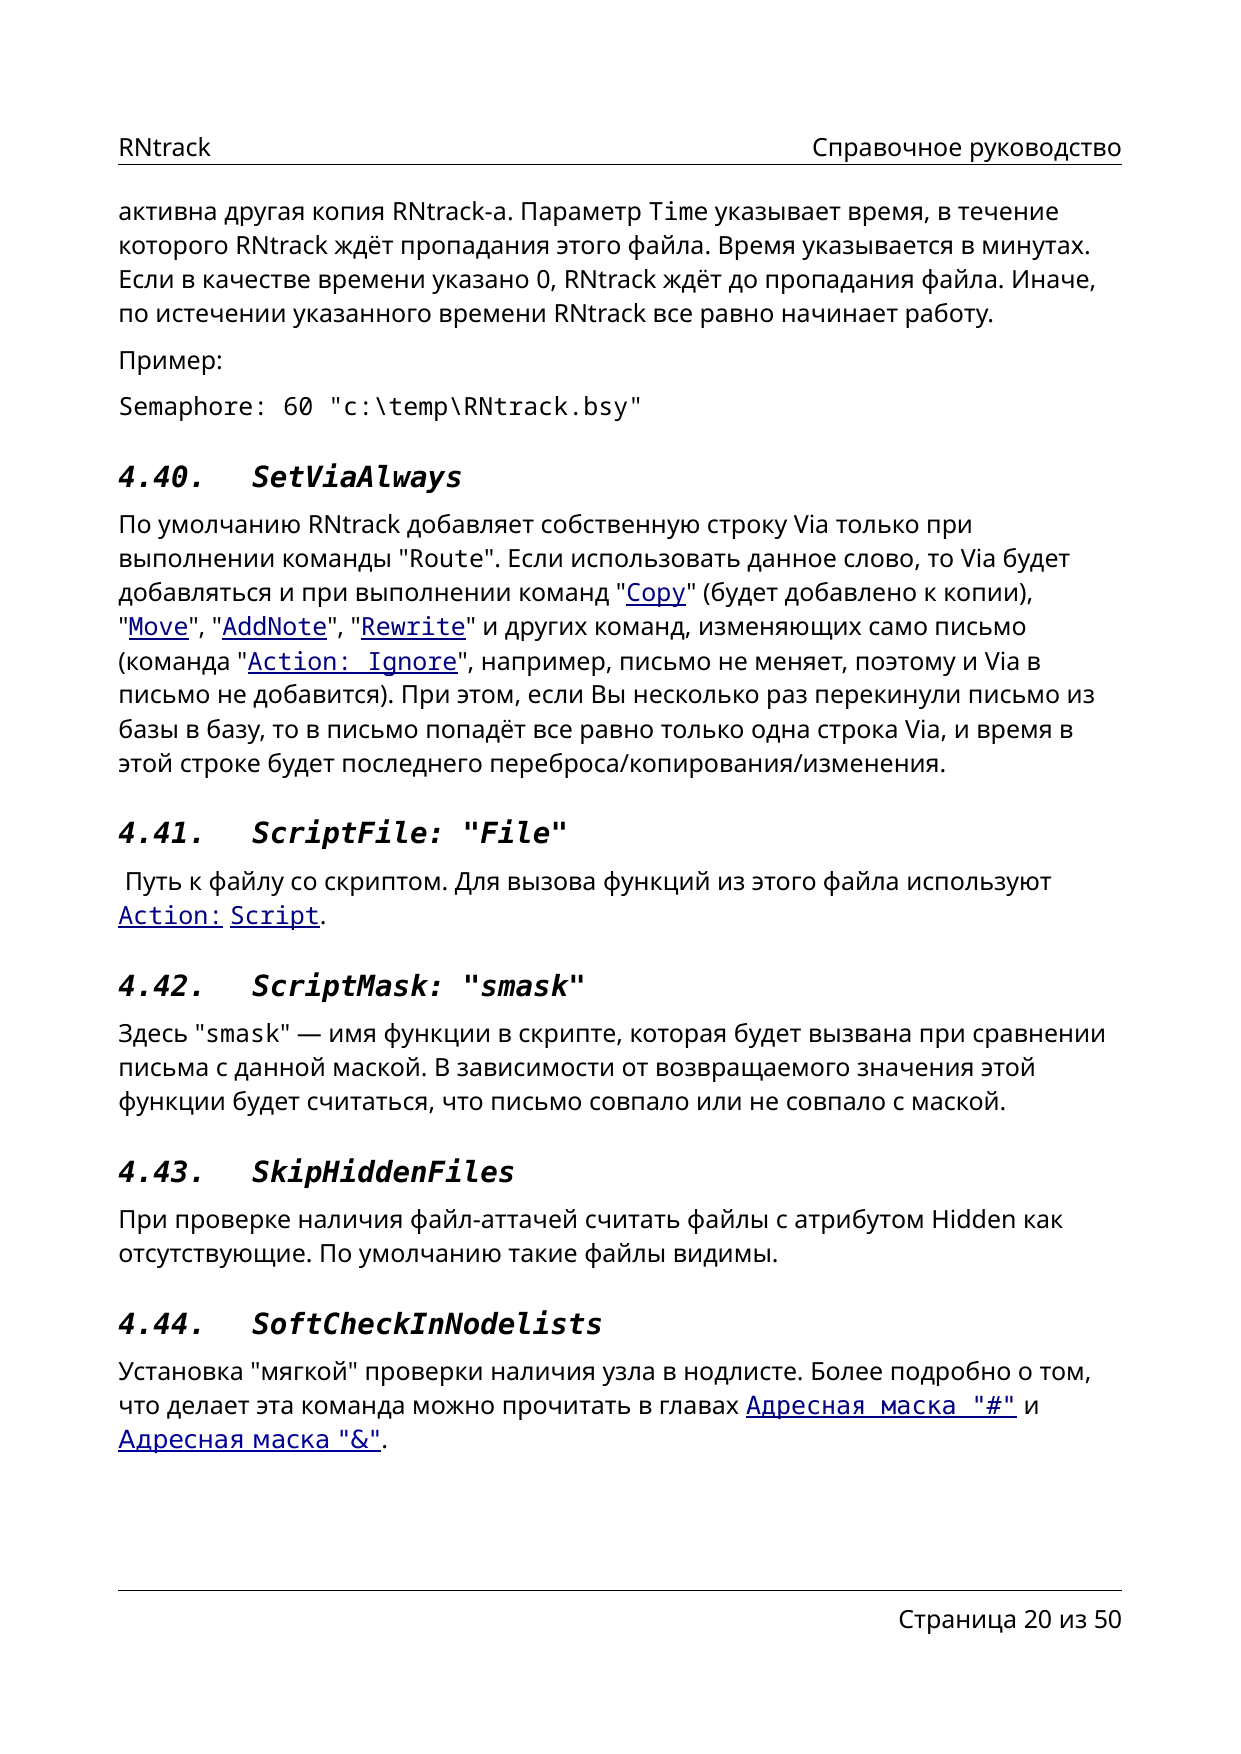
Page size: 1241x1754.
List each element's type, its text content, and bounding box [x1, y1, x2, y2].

subtitle SoftCheckInNodelists [118, 1307, 1122, 1341]
text активна другая копия RNtrack-а. Параметр Time указывает время, в течение которого RNtrack ждёт пропадания этого файла. Время указывается в минутах. Если в качестве времени указано 0, RNtrack ждёт до пропадания файла. Иначе, по истечении указанного времени RNtrack все равно начинает работу. [118, 193, 1122, 330]
text Semaphore: 60 "c:\temp\RNtrack.bsy" [118, 389, 1122, 423]
text При проверке наличия файл-аттачей считать файлы с атрибутом Hidden как отсутствующие. По умолчанию такие файлы видимы. [118, 1202, 1122, 1270]
text Здесь "smask" — имя функции в скрипте, которая будет вызвана при сравнении письма с данной маской. В зависимости от возвращаемого значения этой функции будет считаться, что письмо совпало или не совпало с маской. [118, 1015, 1122, 1118]
text По умолчанию RNtrack добавляет собственную строку Via только при выполнении команды "Route". Если использовать данное слово, то Via будет добавляться и при выполнении команд "Copy" (будет добавлено к копии), "Move", "AddNote", "Rewrite" и других команд, изменяющих само письмо (команда "Action: Ignore", например, письмо не меняет, поэтому и Via в письмо не добавится). При этом, если Вы несколько раз перекинули письмо из базы в базу, то в письмо попадёт все равно только одна строка Via, и время в этой строке будет последнего переброса/копирования/изменения. [118, 507, 1122, 779]
subtitle ScriptMask: "smask" [118, 969, 1122, 1003]
subtitle SkipHiddenFiles [118, 1155, 1122, 1189]
text Путь к файлу со скриптом. Для вызова функций из этого файла используют Action: Script. [118, 863, 1122, 931]
text Пример: [118, 342, 1122, 376]
subtitle ScriptFile: "File" [118, 817, 1122, 851]
text Установка "мягкой" проверки наличия узла в нодлисте. Более подробно о том, что делает эта команда можно прочитать в главах Адресная маска "#" и Адресная маска "&". [118, 1354, 1122, 1456]
subtitle SetViaAlways [118, 460, 1122, 494]
